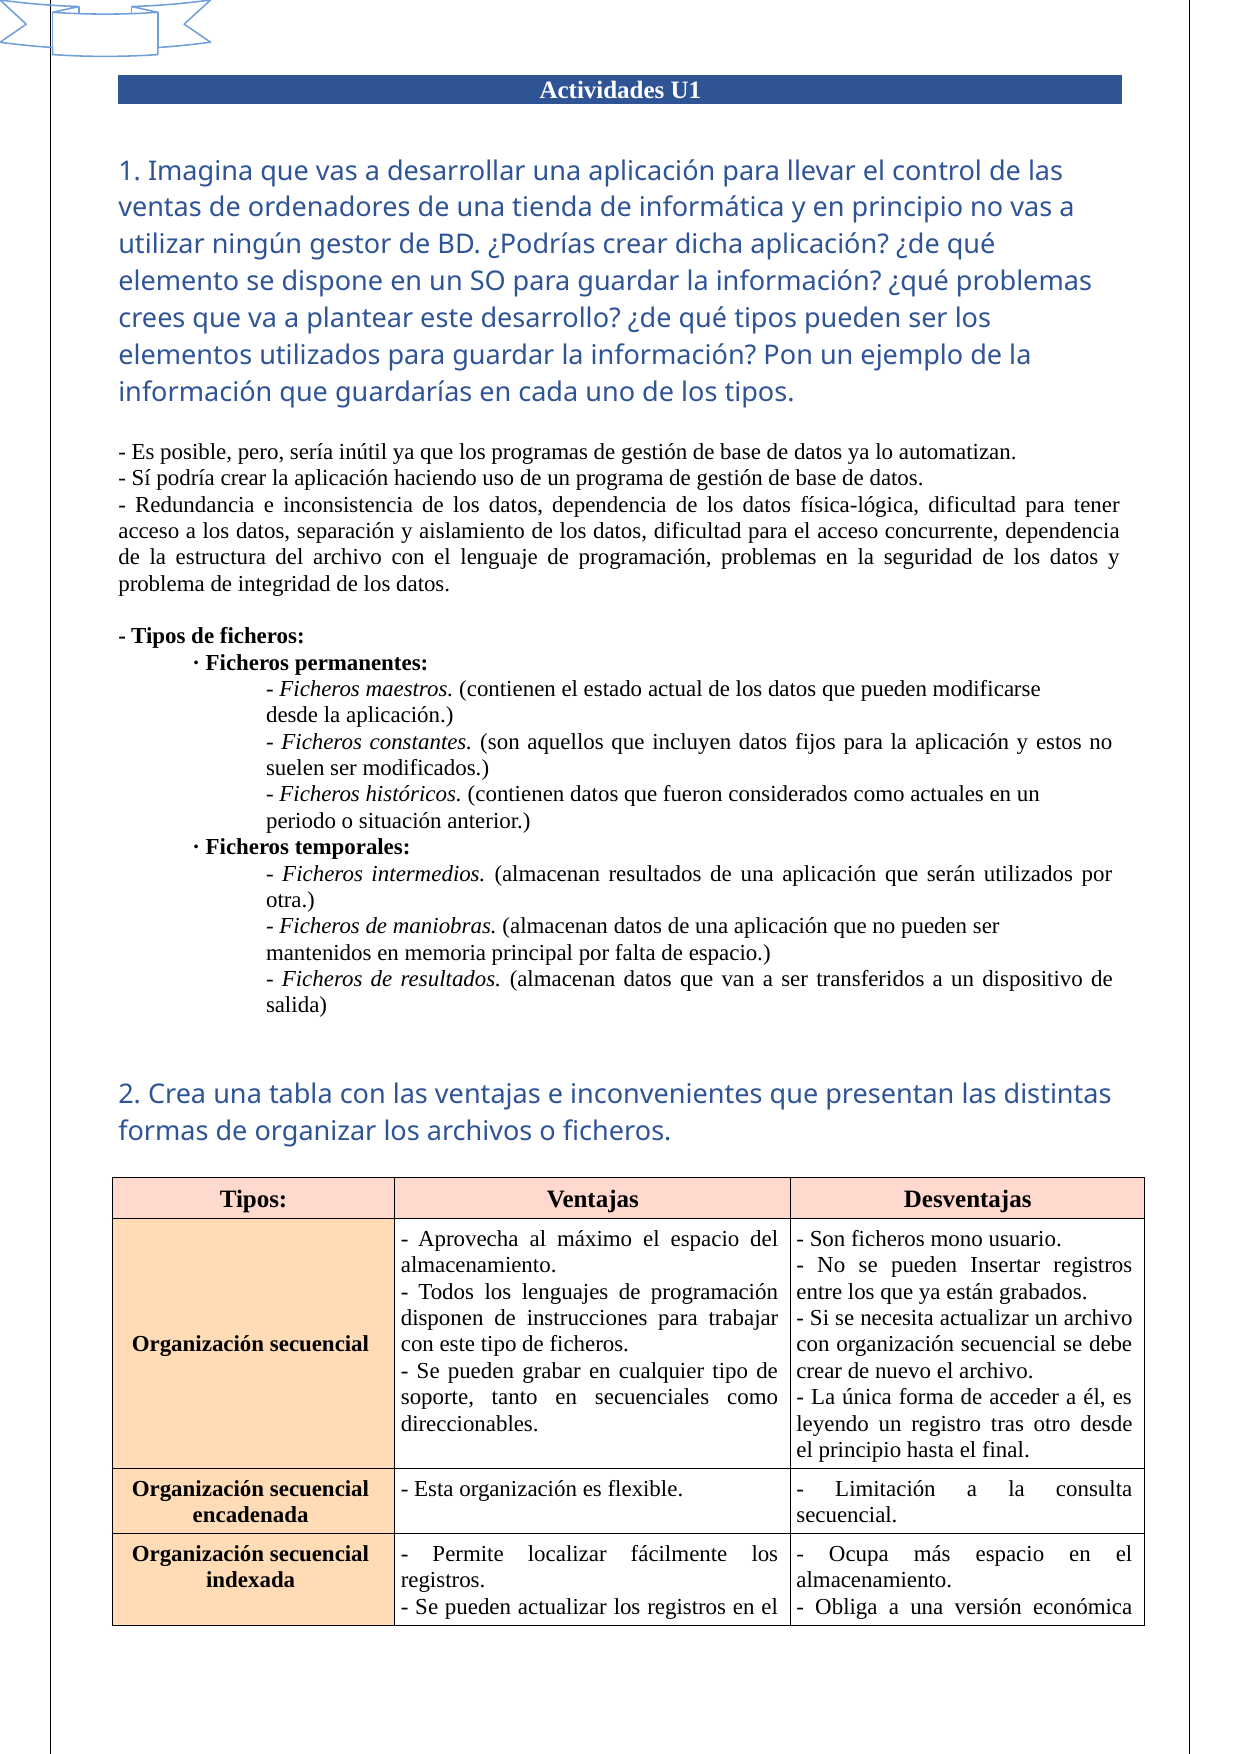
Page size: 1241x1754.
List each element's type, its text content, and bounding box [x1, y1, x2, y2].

table_cell - Limitación a la consulta secuencial. [791, 1469, 1144, 1533]
text - Tipos de ficheros: [118, 622, 1122, 649]
text - Ficheros intermedios. (almacenan resultados de una aplicación que serán utilizados por otra.) [118, 859, 1122, 912]
table_cell - Ocupa más espacio en el almacenamiento. - Obliga a una versión económica [791, 1534, 1144, 1625]
table_cell Organización secuencial indexada [113, 1534, 394, 1625]
table_header Tipos: [113, 1178, 394, 1218]
text - Redundancia e inconsistencia de los datos, dependencia de los datos física-lógica, dificultad para tener acceso a los datos, separación y aislamiento de los datos, dificultad para el acceso concurrente, dependencia de la estructura del archivo con el lenguaje de programación, problemas en la seguridad de los datos y problema de integridad de los datos. [118, 491, 1122, 596]
table_cell - Son ficheros mono usuario. - No se pueden Insertar registros entre los que ya están grabados. - Si se necesita actualizar un archivo con organización secuencial se debe crear de nuevo el archivo. - La única forma de acceder a él, es leyendo un registro tras otro desde el principio hasta el final. [791, 1219, 1144, 1468]
subtitle 2. Crea una tabla con las ventajas e inconvenientes que presentan las distintas formas de organizar los archivos o ficheros. [118, 1074, 1122, 1148]
table_cell - Esta organización es flexible. [395, 1469, 790, 1533]
text - Ficheros de maniobras. (almacenan datos de una aplicación que no pueden ser mantenidos en memoria principal por falta de espacio.) [118, 912, 1122, 965]
text · Ficheros temporales: [118, 833, 1122, 859]
table_header Ventajas [395, 1178, 790, 1218]
text - Ficheros históricos. (contienen datos que fueron considerados como actuales en un periodo o situación anterior.) [118, 781, 1122, 833]
text - Es posible, pero, sería inútil ya que los programas de gestión de base de datos ya lo automatizan. [118, 438, 1122, 464]
text - Ficheros constantes. (son aquellos que incluyen datos fijos para la aplicación y estos no suelen ser modificados.) [118, 728, 1122, 781]
table_cell Organización secuencial encadenada [113, 1469, 394, 1533]
subtitle 1. Imagina que vas a desarrollar una aplicación para llevar el control de las ventas de ordenadores de una tienda de informática y en principio no vas a utilizar ningún gestor de BD. ¿Podrías crear dicha aplicación? ¿de qué elemento se dispone en un SO para guardar la información? ¿qué problemas crees que va a plantear este desarrollo? ¿de qué tipos pueden ser los elementos utilizados para guardar la información? Pon un ejemplo de la información que guardarías en cada uno de los tipos. [118, 151, 1122, 409]
text - Ficheros maestros. (contienen el estado actual de los datos que pueden modificarse desde la aplicación.) [118, 675, 1122, 728]
table_cell Organización secuencial [113, 1219, 394, 1468]
table_cell - Permite localizar fácilmente los registros. - Se pueden actualizar los registros en el [395, 1534, 790, 1625]
text · Ficheros permanentes: [118, 649, 1122, 675]
table_cell - Aprovecha al máximo el espacio del almacenamiento. - Todos los lenguajes de programación disponen de instrucciones para trabajar con este tipo de ficheros. - Se pueden grabar en cualquier tipo de soporte, tanto en secuenciales como direccionables. [395, 1219, 790, 1468]
table_header Desventajas [791, 1178, 1144, 1218]
text - Ficheros de resultados. (almacenan datos que van a ser transferidos a un dispositivo de salida) [118, 965, 1122, 1018]
text - Sí podría crear la aplicación haciendo uso de un programa de gestión de base de datos. [118, 464, 1122, 491]
